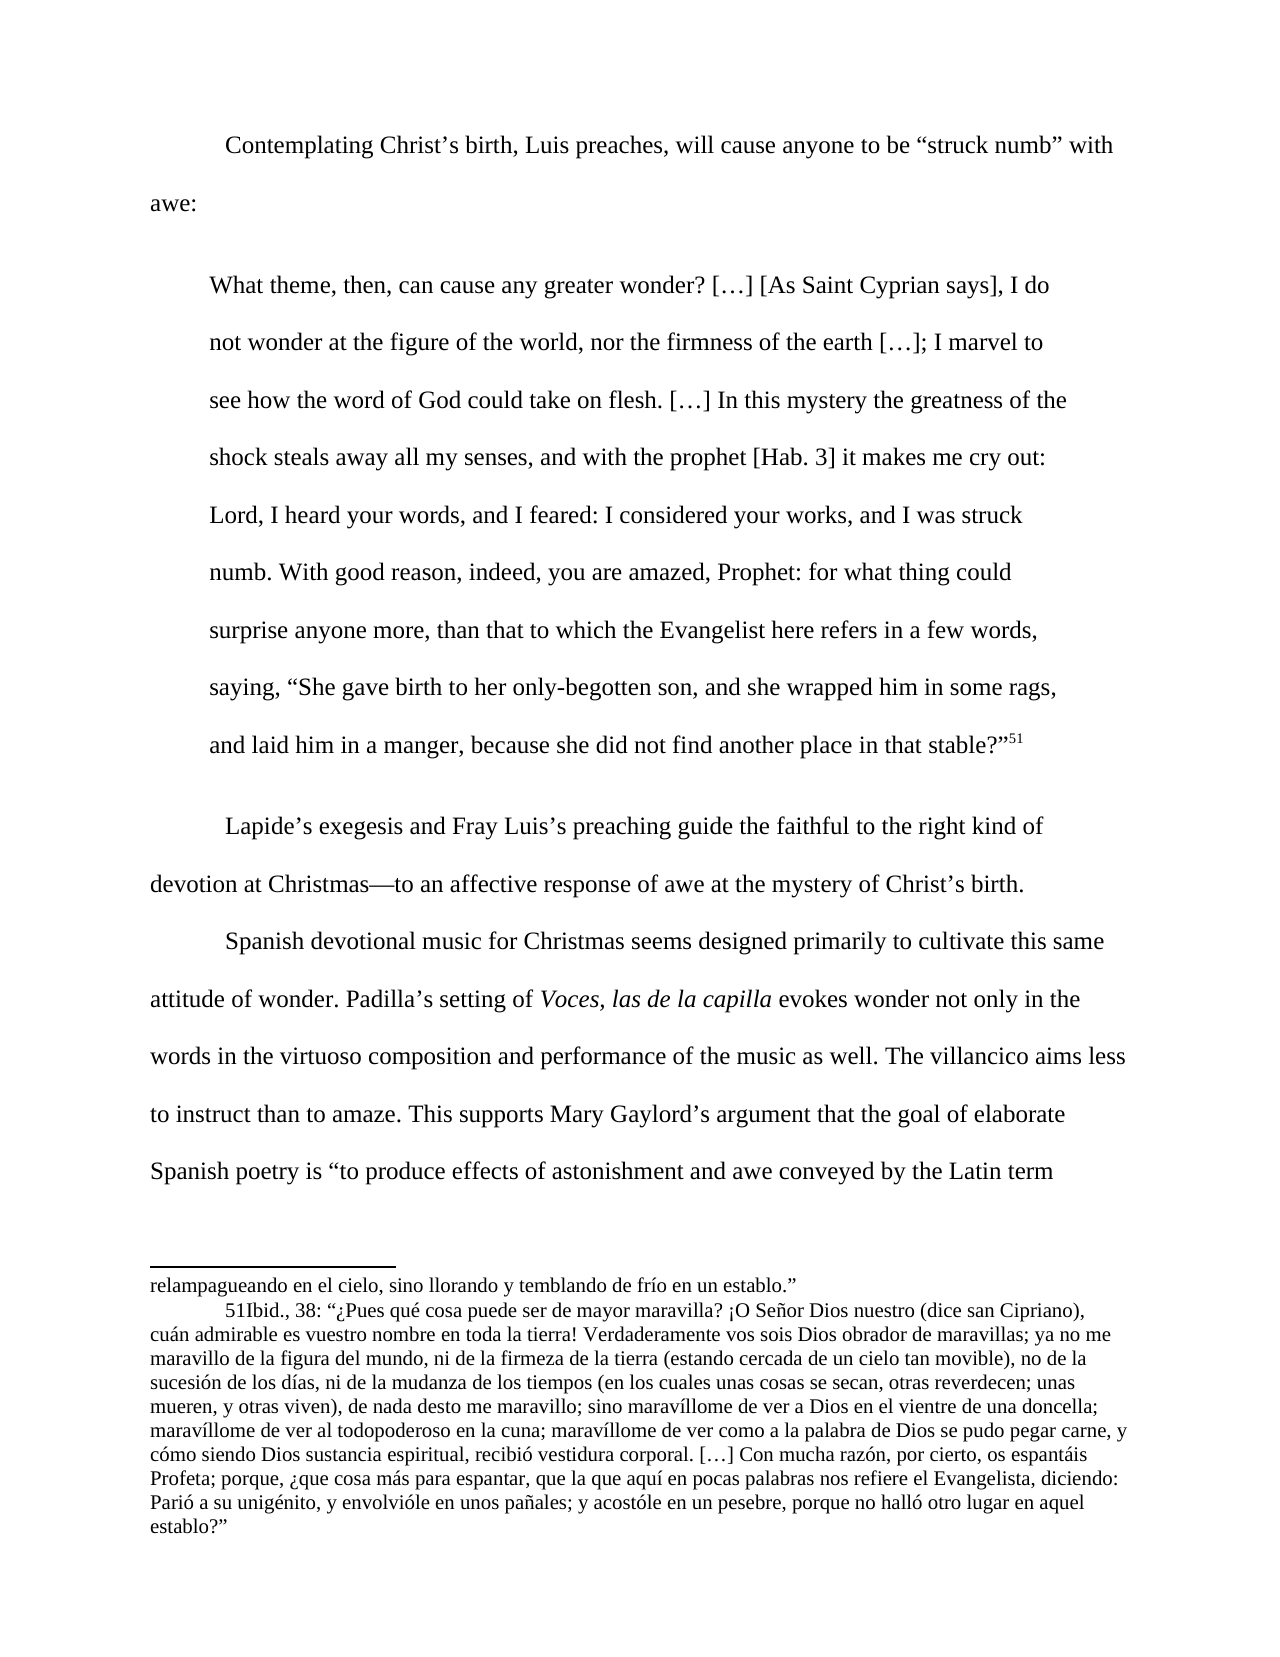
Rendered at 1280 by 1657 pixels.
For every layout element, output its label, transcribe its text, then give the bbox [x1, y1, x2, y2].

text What theme, then, can cause any greater wonder? […] [As Saint Cyprian says], I do not wonder at the figure of the world, nor the firmness of the earth […]; I marvel to see how the word of God could take on flesh. […] In this mystery the greatness of the shock steals away all my senses, and with the prophet [Hab. 3] it makes me cry out: Lord, I heard your words, and I feared: I considered your works, and I was struck numb. With good reason, indeed, you are amazed, Prophet: for what thing could surprise anyone more, than that to which the Evangelist here refers in a few words, saying, “She gave birth to her only-begotten son, and she wrapped him in some rags, and laid him in a manger, because she did not find another place in that stable?” [209, 270, 1071, 758]
text Spanish devotional music for Christmas seems designed primarily to cultivate this same attitude of wonder. Padilla’s setting of Voces, las de la capilla evokes wonder not only in the words in the virtuoso composition and performance of the music as well. The villancico aims less to instruct than to amaze. This supports Mary Gaylord’s argument that the goal of elaborate Spanish poetry is “to produce effects of astonishment and awe conveyed by the Latin term admiratio.” Indeed, Padilla’s piece specifically asks listeners to imagine a song that is “as much to hear as to admire [admirar],/ as much to admire as to hear.” [150, 926, 1130, 1185]
text Contemplating Christ’s birth, Luis preaches, will cause anyone to be “struck numb” with awe: [150, 131, 1130, 217]
text Ibid., 38: “¿Pues qué cosa puede ser de mayor maravilla? ¡O Señor Dios nuestro (dice san Cipriano), cuán admirable es vuestro nombre en toda la tierra! Verdaderamente vos sois Dios obrador de maravillas; ya no me maravillo de la figura del mundo, ni de la firmeza de la tierra (estando cercada de un cielo tan movible), no de la sucesión de los días, ni de la mudanza de los tiempos (en los cuales unas cosas se secan, otras reverdecen; unas mueren, y otras viven), de nada desto me maravillo; sino maravíllome de ver a Dios en el vientre de una doncella; maravíllome de ver al todopoderoso en la cuna; maravíllome de ver como a la palabra de Dios se pudo pegar carne, y cómo siendo Dios sustancia espiritual, recibió vestidura corporal. […] Con mucha razón, por cierto, os espantáis Profeta; porque, ¿que cosa más para espantar, que la que aquí en pocas palabras nos refiere el Evangelista, diciendo: Parió a su unigénito, y envolvióle en unos pañales; y acostóle en un pesebre, porque no halló otro lugar en aquel establo?” [150, 1297, 1130, 1538]
text Lapide’s exegesis and Fray Luis’s preaching guide the faithful to the right kind of devotion at Christmas—to an affective response of awe at the mystery of Christ’s birth. [150, 811, 1130, 898]
text relampagueando en el cielo, sino llorando y temblando de frío en un establo.” [150, 1273, 1130, 1297]
